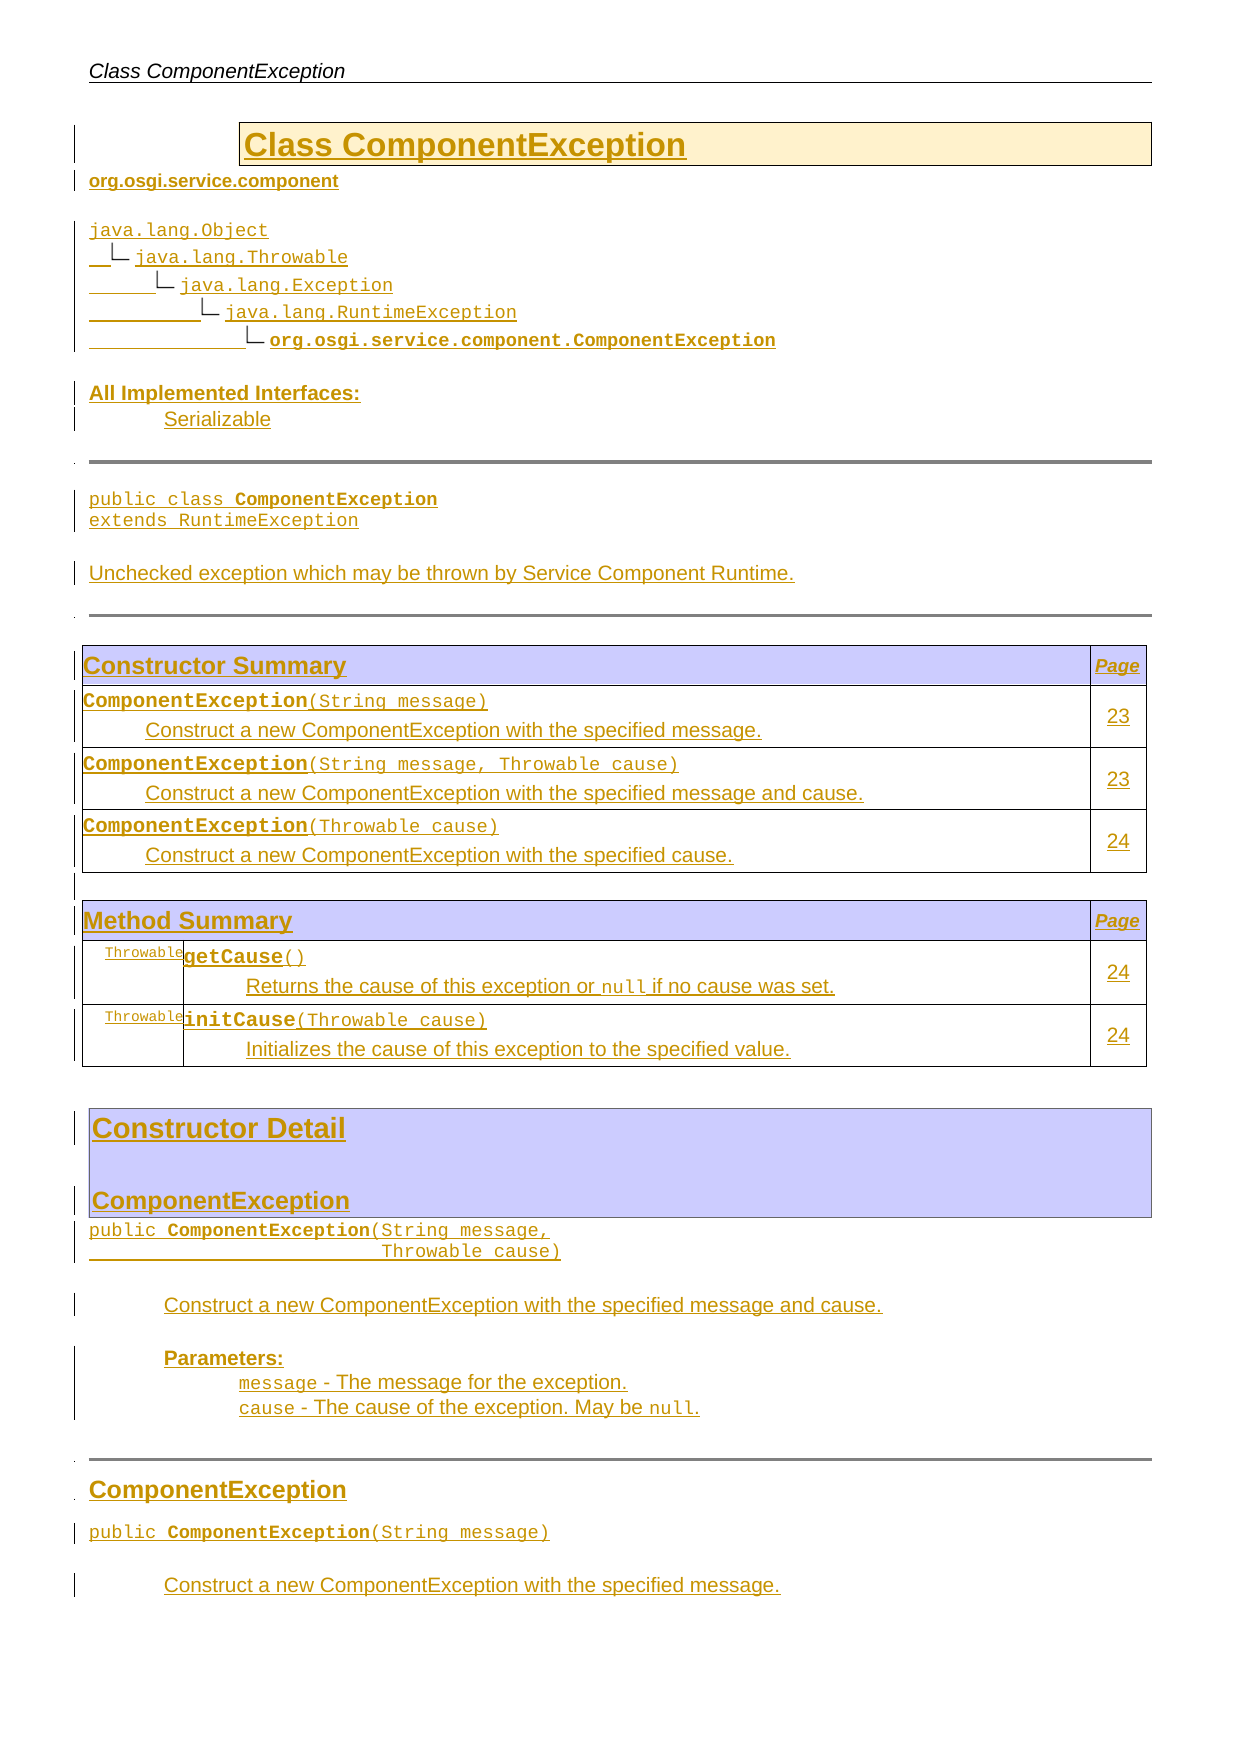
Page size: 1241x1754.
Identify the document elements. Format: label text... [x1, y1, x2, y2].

table_cell 24 [1091, 1005, 1146, 1066]
table_header Page [1091, 646, 1146, 684]
text public ComponentException(String message, Throwable cause) [88, 1221, 1152, 1263]
subtitle ComponentException [90, 1183, 1151, 1217]
text public ComponentException(String message) [88, 1523, 1152, 1544]
table_cell ComponentException(String message, Throwable cause) Construct a new ComponentException with the specified message and cause. [83, 748, 1090, 809]
text extends RuntimeException [88, 511, 1152, 532]
table_header Constructor Summary [83, 646, 1090, 684]
table_cell initCause(Throwable cause) Initializes the cause of this exception to the specified value. [184, 1005, 1090, 1066]
table_header Method Summary [83, 901, 1090, 940]
text java.lang.RuntimeException [88, 297, 1152, 324]
text Parameters: [163, 1346, 1152, 1369]
text public class ComponentException [88, 489, 1152, 511]
text Construct a new ComponentException with the specified message and cause. [163, 1292, 1152, 1316]
subtitle Class ComponentException [240, 123, 1151, 165]
text Unchecked exception which may be thrown by Service Component Runtime. [88, 561, 1152, 585]
table_cell 23 [1091, 686, 1146, 747]
table_cell Throwable [83, 1005, 183, 1066]
picture [156, 269, 180, 292]
picture [246, 324, 270, 347]
picture [111, 241, 135, 264]
subtitle All Implemented Interfaces: [88, 381, 1152, 405]
text message - The message for the exception. [238, 1369, 1152, 1395]
text java.lang.Exception [88, 269, 1152, 297]
subtitle Constructor Detail [90, 1109, 1151, 1145]
text org.osgi.service.component.ComponentException [88, 324, 1152, 352]
table_cell ComponentException(String message) Construct a new ComponentException with the specified message. [83, 686, 1090, 747]
text cause - The cause of the exception. May be null. [238, 1395, 1152, 1420]
table_cell ComponentException(Throwable cause) Construct a new ComponentException with the specified cause. [83, 810, 1090, 872]
picture [201, 296, 225, 319]
text org.osgi.service.component [88, 170, 1152, 191]
table_cell getCause() Returns the cause of this exception or null if no cause was set. [184, 941, 1090, 1003]
text Serializable [163, 407, 1152, 431]
table_cell 24 [1091, 941, 1146, 1003]
text Construct a new ComponentException with the specified message. [163, 1573, 1152, 1597]
text java.lang.Object [88, 221, 1152, 242]
table_cell Throwable [83, 941, 183, 1003]
table_cell 23 [1091, 748, 1146, 809]
text java.lang.Throwable [88, 242, 1152, 269]
table_header Page [1091, 901, 1146, 940]
table_cell 24 [1091, 810, 1146, 872]
